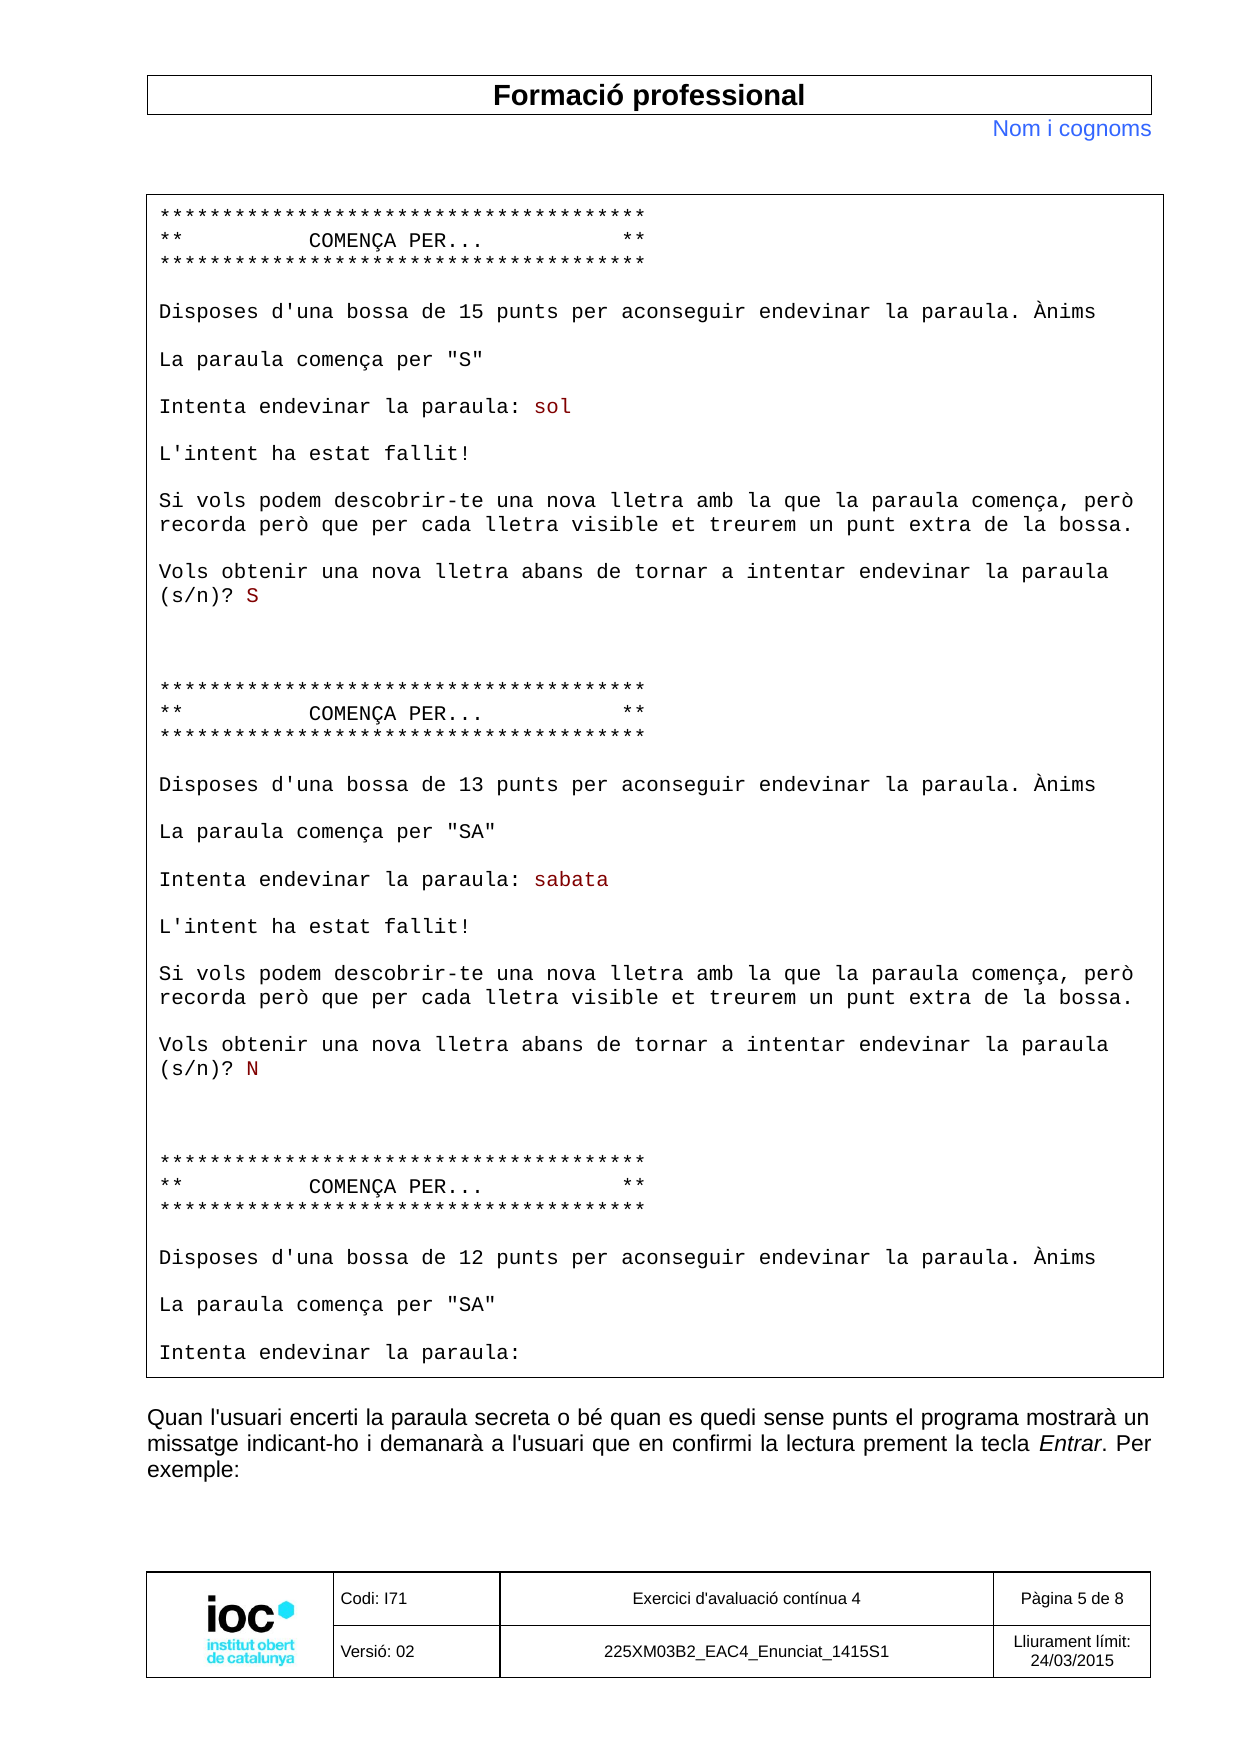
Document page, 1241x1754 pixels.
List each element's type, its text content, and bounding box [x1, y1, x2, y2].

text Quan l'usuari encerti la paraula secreta o bé quan es quedi sense punts el programa mostrarà un missatge indicant-ho i demanarà a l'usuari que en confirmi la lectura prement la tecla Entrar. Per exemple: [147, 1404, 1151, 1483]
picture [194, 1581, 308, 1677]
